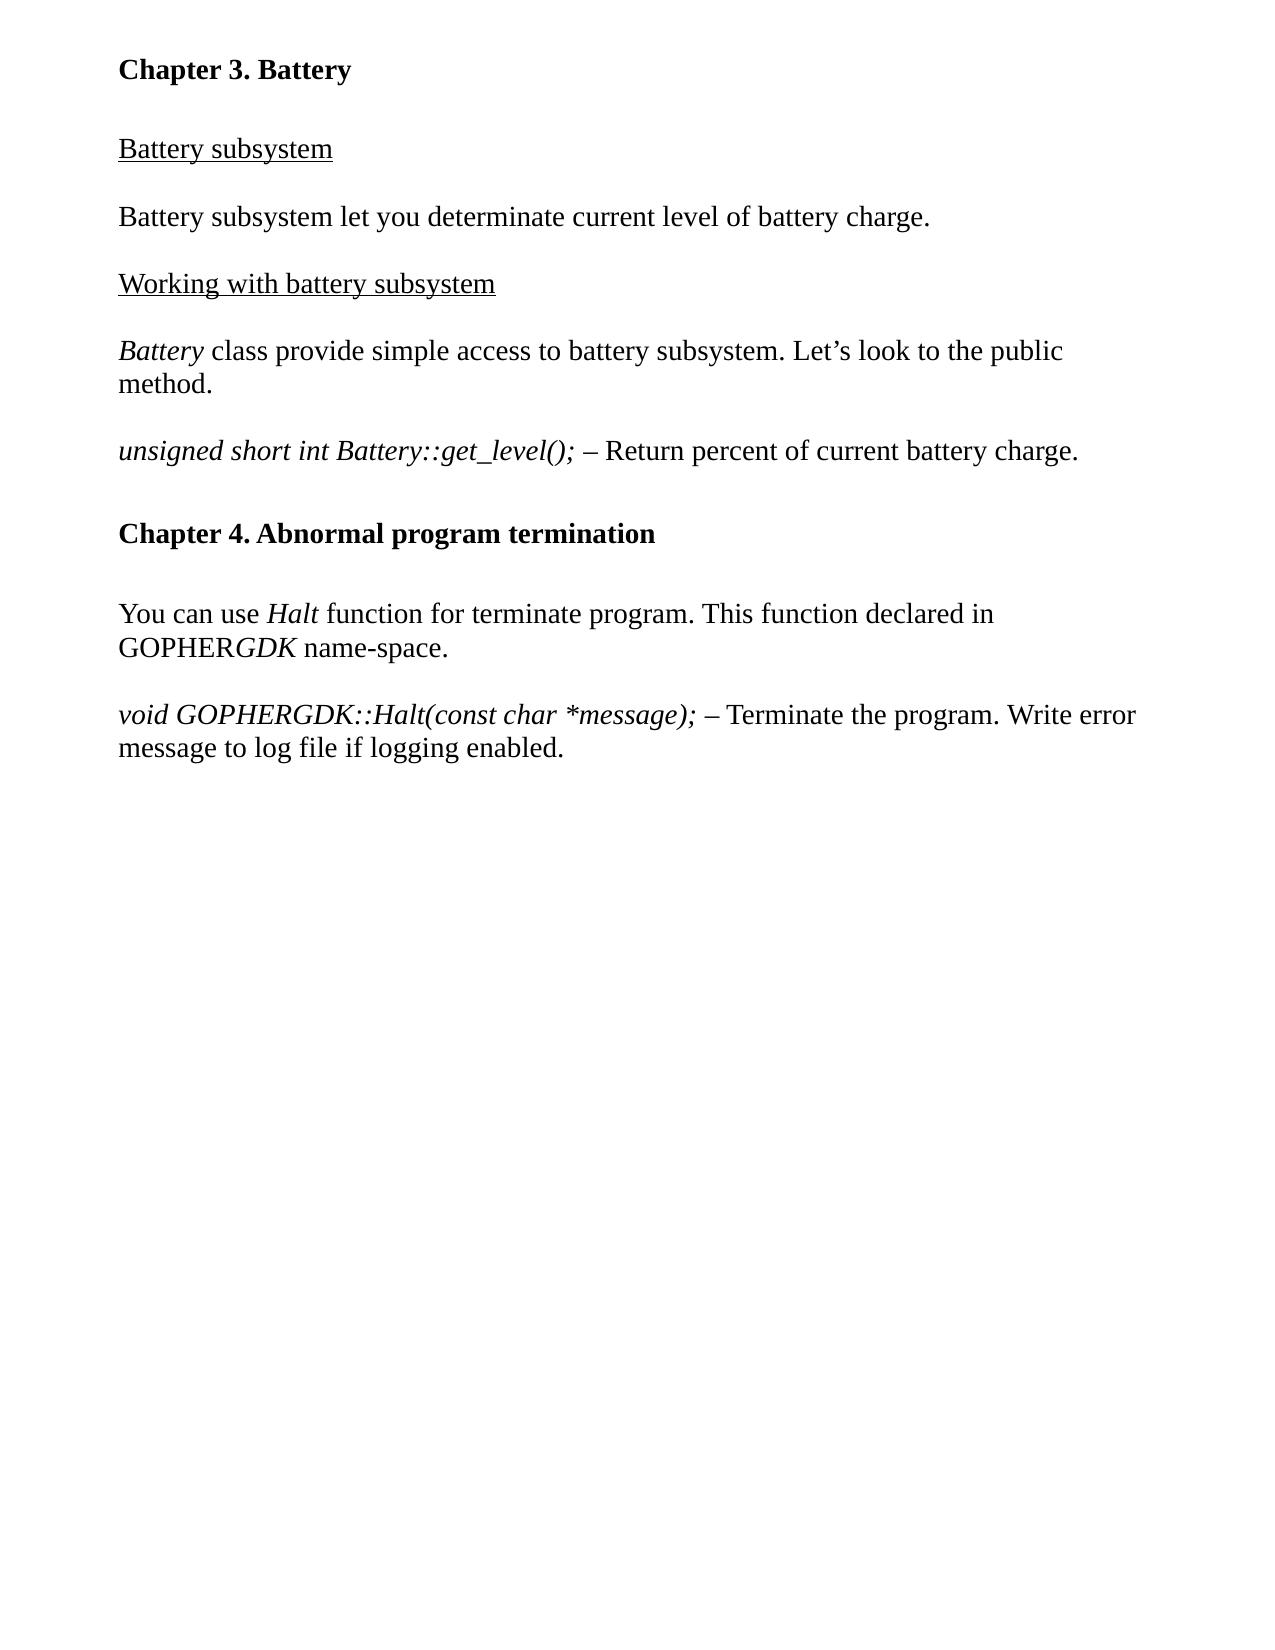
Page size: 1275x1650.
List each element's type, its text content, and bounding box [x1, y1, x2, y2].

subtitle Chapter 3. Battery [118, 52, 1157, 86]
subtitle Chapter 4. Abnormal program termination [118, 517, 1157, 550]
text void GOPHERGDK::Halt(const char *message); – Terminate the program. Write error message to log file if logging enabled. [118, 697, 1157, 764]
text Battery subsystem let you determinate current level of battery charge. [118, 199, 1157, 232]
text Working with battery subsystem [118, 266, 1157, 299]
text unsigned short int Battery::get_level(); – Return percent of current battery charge. [118, 433, 1157, 467]
text Battery class provide simple access to battery subsystem. Let’s look to the public method. [118, 333, 1157, 400]
text Battery subsystem [118, 132, 1157, 165]
text You can use Halt function for terminate program. This function declared in GOPHERGDK name-space. [118, 596, 1157, 663]
